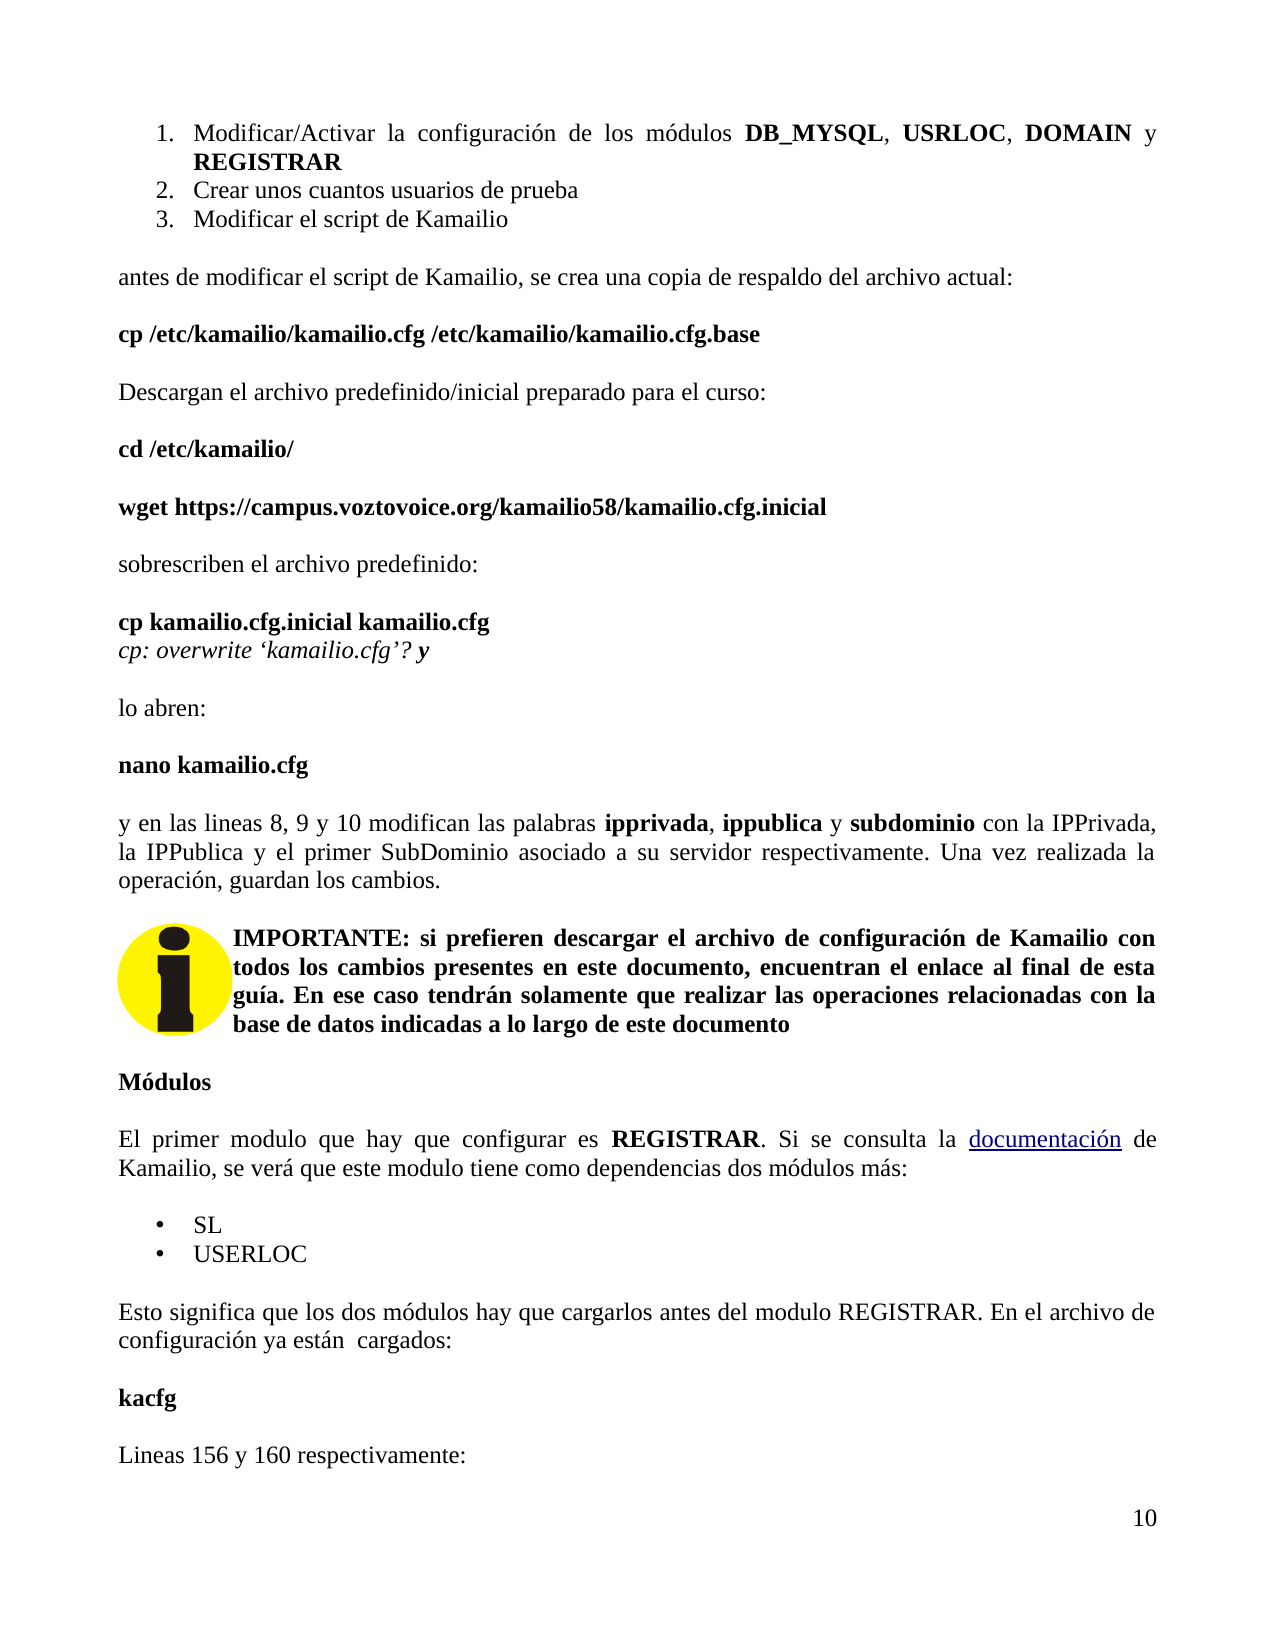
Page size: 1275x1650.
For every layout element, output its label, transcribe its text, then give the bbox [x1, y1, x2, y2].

text y en las lineas 8, 9 y 10 modifican las palabras ipprivada, ippublica y subdominio con la IPPrivada, la IPPublica y el primer SubDominio asociado a su servidor respectivamente. Una vez realizada la operación, guardan los cambios. [118, 808, 1157, 894]
text wget https://campus.voztovoice.org/kamailio58/kamailio.cfg.inicial [118, 492, 1157, 521]
text cp /etc/kamailio/kamailio.cfg /etc/kamailio/kamailio.cfg.base [118, 319, 1157, 348]
text cp: overwrite ‘kamailio.cfg’? y [118, 636, 1157, 664]
list Modificar el script de Kamailio [156, 204, 1157, 233]
list Crear unos cuantos usuarios de prueba [156, 176, 1157, 204]
text Módulos [118, 1067, 1157, 1096]
text Lineas 156 y 160 respectivamente: [118, 1441, 1157, 1469]
text nano kamailio.cfg [118, 751, 1157, 779]
text sobrescriben el archivo predefinido: [118, 549, 1157, 578]
text IMPORTANTE: si prefieren descargar el archivo de configuración de Kamailio con todos los cambios presentes en este documento, encuentran el enlace al final de esta guía. En ese caso tendrán solamente que realizar las operaciones relacionadas con la base de datos indicadas a lo largo de este documento [118, 923, 1157, 1038]
list USERLOC [156, 1239, 1157, 1268]
text kacfg [118, 1383, 1157, 1412]
text Esto significa que los dos módulos hay que cargarlos antes del modulo REGISTRAR. En el archivo de configuración ya están cargados: [118, 1297, 1157, 1354]
list Modificar/Activar la configuración de los módulos DB_MYSQL, USRLOC, DOMAIN y REGISTRAR [156, 118, 1157, 176]
text antes de modificar el script de Kamailio, se crea una copia de respaldo del archivo actual: [118, 262, 1157, 291]
picture [117, 923, 233, 1036]
text El primer modulo que hay que configurar es REGISTRAR. Si se consulta la documentación de Kamailio, se verá que este modulo tiene como dependencias dos módulos más: [118, 1124, 1157, 1182]
text Descargan el archivo predefinido/inicial preparado para el curso: [118, 377, 1157, 406]
text cp kamailio.cfg.inicial kamailio.cfg [118, 607, 1157, 636]
text cd /etc/kamailio/ [118, 434, 1157, 463]
list SL [156, 1211, 1157, 1239]
text lo abren: [118, 693, 1157, 722]
